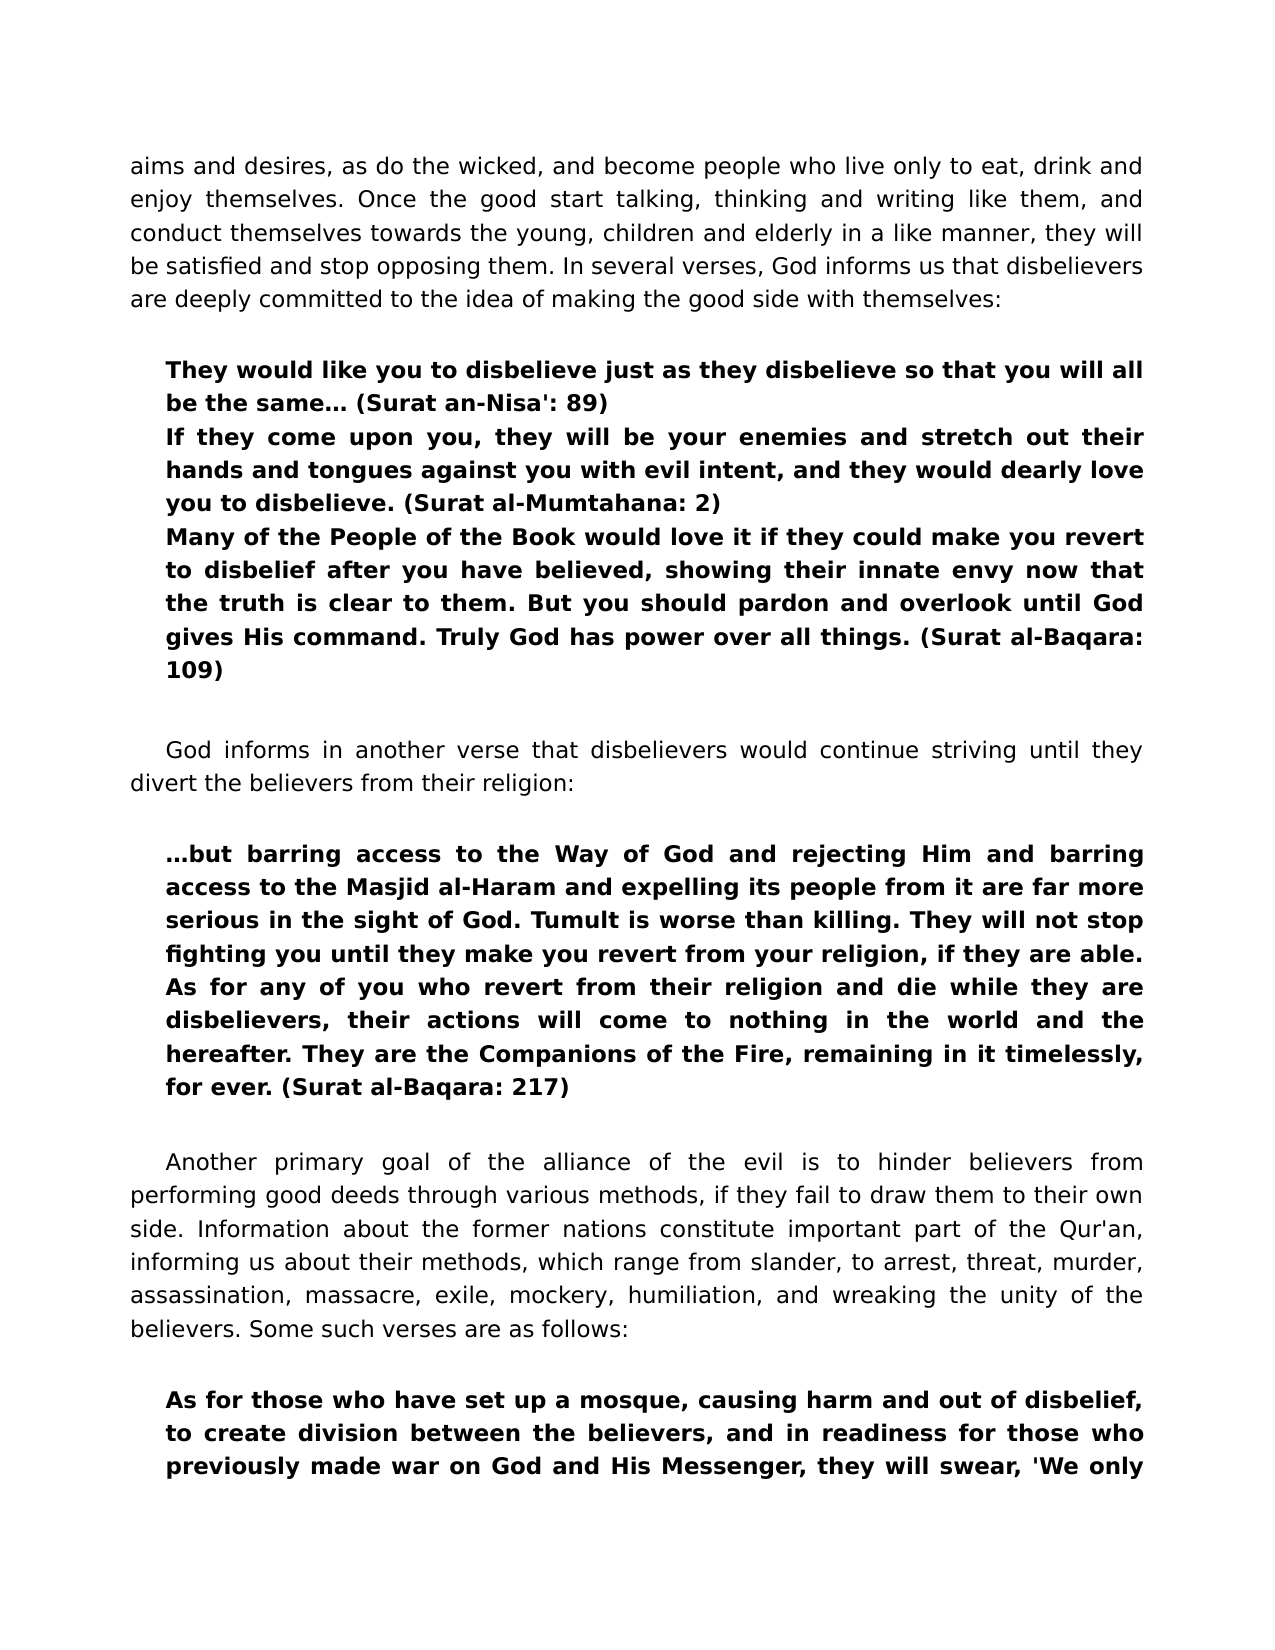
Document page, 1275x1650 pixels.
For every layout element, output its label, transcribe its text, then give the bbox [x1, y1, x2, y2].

text aims and desires, as do the wicked, and become people who live only to eat, drink and enjoy themselves. Once the good start talking, thinking and writing like them, and conduct themselves towards the young, children and elderly in a like manner, they will be satisfied and stop opposing them. In several verses, God informs us that disbelievers are deeply committed to the idea of making the good side with themselves: [130, 148, 1145, 314]
text God informs in another verse that disbelievers would continue striving until they divert the believers from their religion: [130, 731, 1145, 798]
text Another primary goal of the alliance of the evil is to hinder believers from performing good deeds through various methods, if they fail to draw them to their own side. Information about the former nations constitute important part of the Qur'an, informing us about their methods, which range from slander, to arrest, threat, murder, assassination, massacre, exile, mockery, humiliation, and wreaking the unity of the believers. Some such verses are as follows: [130, 1144, 1145, 1344]
text They would like you to disbelieve just as they disbelieve so that you will all be the same… (Surat an-Nisa': 89) [165, 352, 1145, 418]
text As for those who have set up a mosque, causing harm and out of disbelief, to create division between the believers, and in readiness for those who previously made war on God and His Messenger, they will swear, 'We only [165, 1381, 1145, 1481]
text If they come upon you, they will be your enemies and stretch out their hands and tongues against you with evil intent, and they would dearly love you to disbelieve. (Surat al-Mumtahana: 2) [165, 418, 1145, 518]
text Many of the People of the Book would love it if they could make you revert to disbelief after you have believed, showing their innate envy now that the truth is clear to them. But you should pardon and overlook until God gives His command. Truly God has power over all things. (Surat al-Baqara: 109) [165, 518, 1145, 685]
text …but barring access to the Way of God and rejecting Him and barring access to the Masjid al-Haram and expelling its people from it are far more serious in the sight of God. Tumult is worse than killing. They will not stop fighting you until they make you revert from your religion, if they are able. As for any of you who revert from their religion and die while they are disbelievers, their actions will come to nothing in the world and the hereafter. They are the Companions of the Fire, remaining in it timelessly, for ever. (Surat al-Baqara: 217) [165, 836, 1145, 1102]
